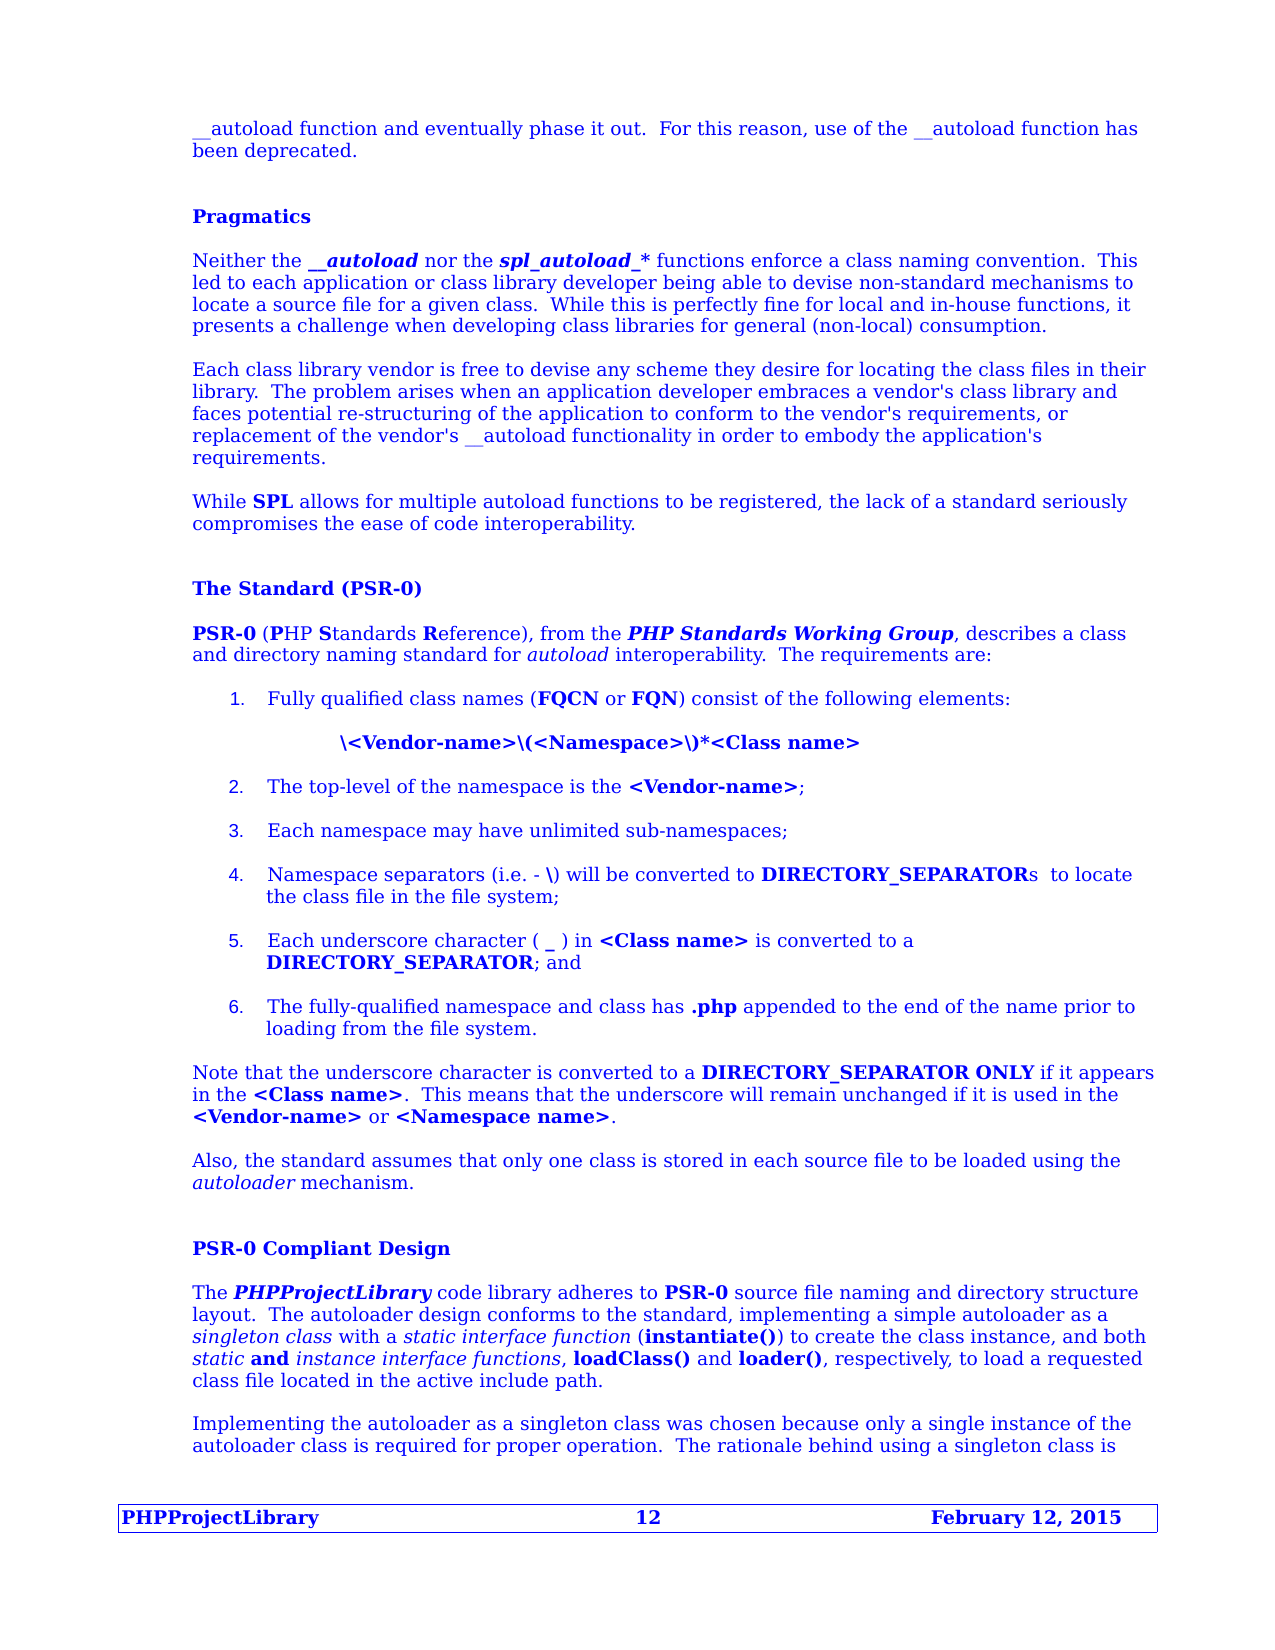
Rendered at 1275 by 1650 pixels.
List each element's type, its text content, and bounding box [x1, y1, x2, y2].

text The PHPProjectLibrary code library adheres to PSR-0 source file naming and directory structure layout. The autoloader design conforms to the standard, implementing a simple autoloader as a singleton class with a static interface function (instantiate()) to create the class instance, and both static and instance interface functions, loadClass() and loader(), respectively, to load a requested class file located in the active include path. [192, 1281, 1157, 1391]
text Pragmatics [192, 206, 1157, 228]
list Namespace separators (i.e. - \) will be converted to DIRECTORY_SEPARATORs to locate the class file in the file system; [228, 864, 1157, 908]
list Each namespace may have unlimited sub-namespaces; [228, 820, 1157, 842]
text Implementing the autoloader as a singleton class was chosen because only a single instance of the autoloader class is required for proper operation. The rationale behind using a singleton class is [192, 1413, 1157, 1457]
text PSR-0 Compliant Design [192, 1237, 1157, 1259]
text __autoload function and eventually phase it out. For this reason, use of the __autoload function has been deprecated. [192, 118, 1157, 162]
list The top-level of the namespace is the <Vendor-name>; [228, 776, 1157, 798]
text Also, the standard assumes that only one class is stored in each source file to be loaded using the autoloader mechanism. [192, 1150, 1157, 1193]
text PSR-0 (PHP Standards Reference), from the PHP Standards Working Group, describes a class and directory naming standard for autoload interoperability. The requirements are: [192, 622, 1157, 666]
list Each underscore character ( _ ) in <Class name> is converted to a DIRECTORY_SEPARATOR; and [228, 930, 1157, 974]
text Neither the __autoload nor the spl_autoload_* functions enforce a class naming convention. This led to each application or class library developer being able to devise non-standard mechanisms to locate a source file for a given class. While this is perfectly fine for local and in-house functions, it presents a challenge when developing class libraries for general (non-local) consumption. [192, 249, 1157, 337]
text While SPL allows for multiple autoload functions to be registered, the lack of a standard seriously compromises the ease of code interoperability. [192, 490, 1157, 534]
list \<Vendor-name>\(<Namespace>\)*<Class name> [302, 732, 1157, 754]
list The fully-qualified namespace and class has .php appended to the end of the name prior to loading from the file system. [228, 996, 1157, 1040]
text The Standard (PSR-0) [192, 578, 1157, 600]
text Each class library vendor is free to devise any scheme they desire for locating the class files in their library. The problem arises when an application developer embraces a vendor's class library and faces potential re-structuring of the application to conform to the vendor's requirements, or replacement of the vendor's __autoload functionality in order to embody the application's requirements. [192, 359, 1157, 468]
list Fully qualified class names (FQCN or FQN) consist of the following elements: [229, 688, 1157, 710]
list Note that the underscore character is converted to a DIRECTORY_SEPARATOR ONLY if it appears in the <Class name>. This means that the underscore will remain unchanged if it is used in the <Vendor-name> or <Namespace name>. [192, 1062, 1157, 1128]
